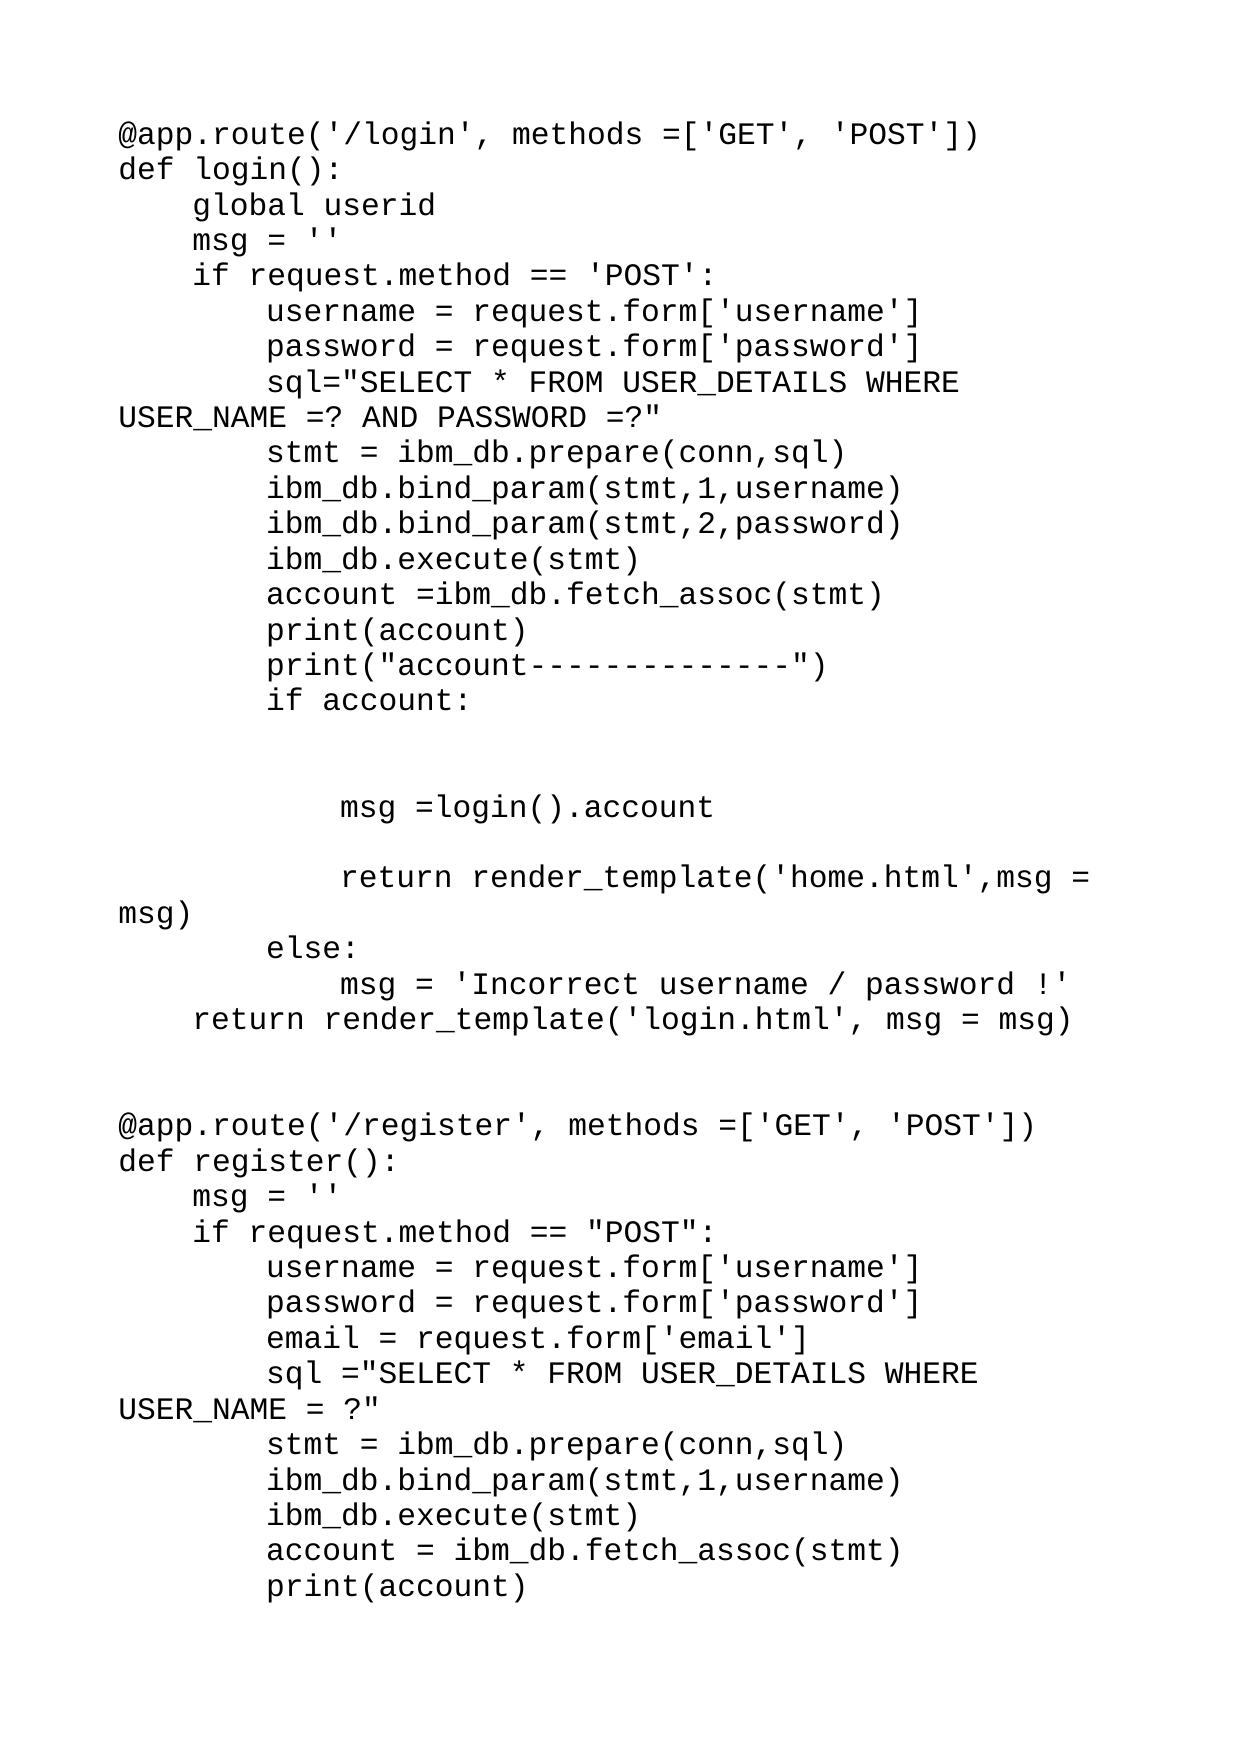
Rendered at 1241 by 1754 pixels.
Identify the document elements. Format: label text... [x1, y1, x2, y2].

text if account: [118, 685, 1122, 720]
text return render_template('home.html',msg = msg) [118, 862, 1122, 933]
text if request.method == 'POST': [118, 260, 1122, 295]
text sql ="SELECT * FROM USER_DETAILS WHERE USER_NAME = ?" [118, 1358, 1122, 1428]
text ibm_db.execute(stmt) [118, 543, 1122, 578]
text print(account) [118, 1570, 1122, 1606]
text ibm_db.bind_param(stmt,2,password) [118, 508, 1122, 543]
text sql="SELECT * FROM USER_DETAILS WHERE USER_NAME =? AND PASSWORD =?" [118, 366, 1122, 437]
text username = request.form['username'] [118, 295, 1122, 331]
text msg = 'Incorrect username / password !' [118, 968, 1122, 1003]
text msg =login().account [118, 791, 1122, 826]
text ibm_db.bind_param(stmt,1,username) [118, 1464, 1122, 1499]
text print(account) [118, 614, 1122, 649]
text print("account--------------") [118, 649, 1122, 685]
text password = request.form['password'] [118, 1287, 1122, 1322]
text return render_template('login.html', msg = msg) [118, 1003, 1122, 1039]
text account = ibm_db.fetch_assoc(stmt) [118, 1535, 1122, 1570]
text stmt = ibm_db.prepare(conn,sql) [118, 1428, 1122, 1464]
text ibm_db.execute(stmt) [118, 1499, 1122, 1535]
text msg = '' [118, 224, 1122, 260]
text msg = '' [118, 1181, 1122, 1216]
text ibm_db.bind_param(stmt,1,username) [118, 472, 1122, 508]
text global userid [118, 189, 1122, 224]
text stmt = ibm_db.prepare(conn,sql) [118, 437, 1122, 472]
text def register(): [118, 1145, 1122, 1181]
text username = request.form['username'] [118, 1251, 1122, 1287]
text def login(): [118, 153, 1122, 189]
text @app.route('/login', methods =['GET', 'POST']) [118, 118, 1122, 153]
text account =ibm_db.fetch_assoc(stmt) [118, 578, 1122, 614]
text @app.route('/register', methods =['GET', 'POST']) [118, 1110, 1122, 1145]
text if request.method == "POST": [118, 1216, 1122, 1251]
text password = request.form['password'] [118, 331, 1122, 366]
text email = request.form['email'] [118, 1322, 1122, 1358]
text else: [118, 933, 1122, 968]
